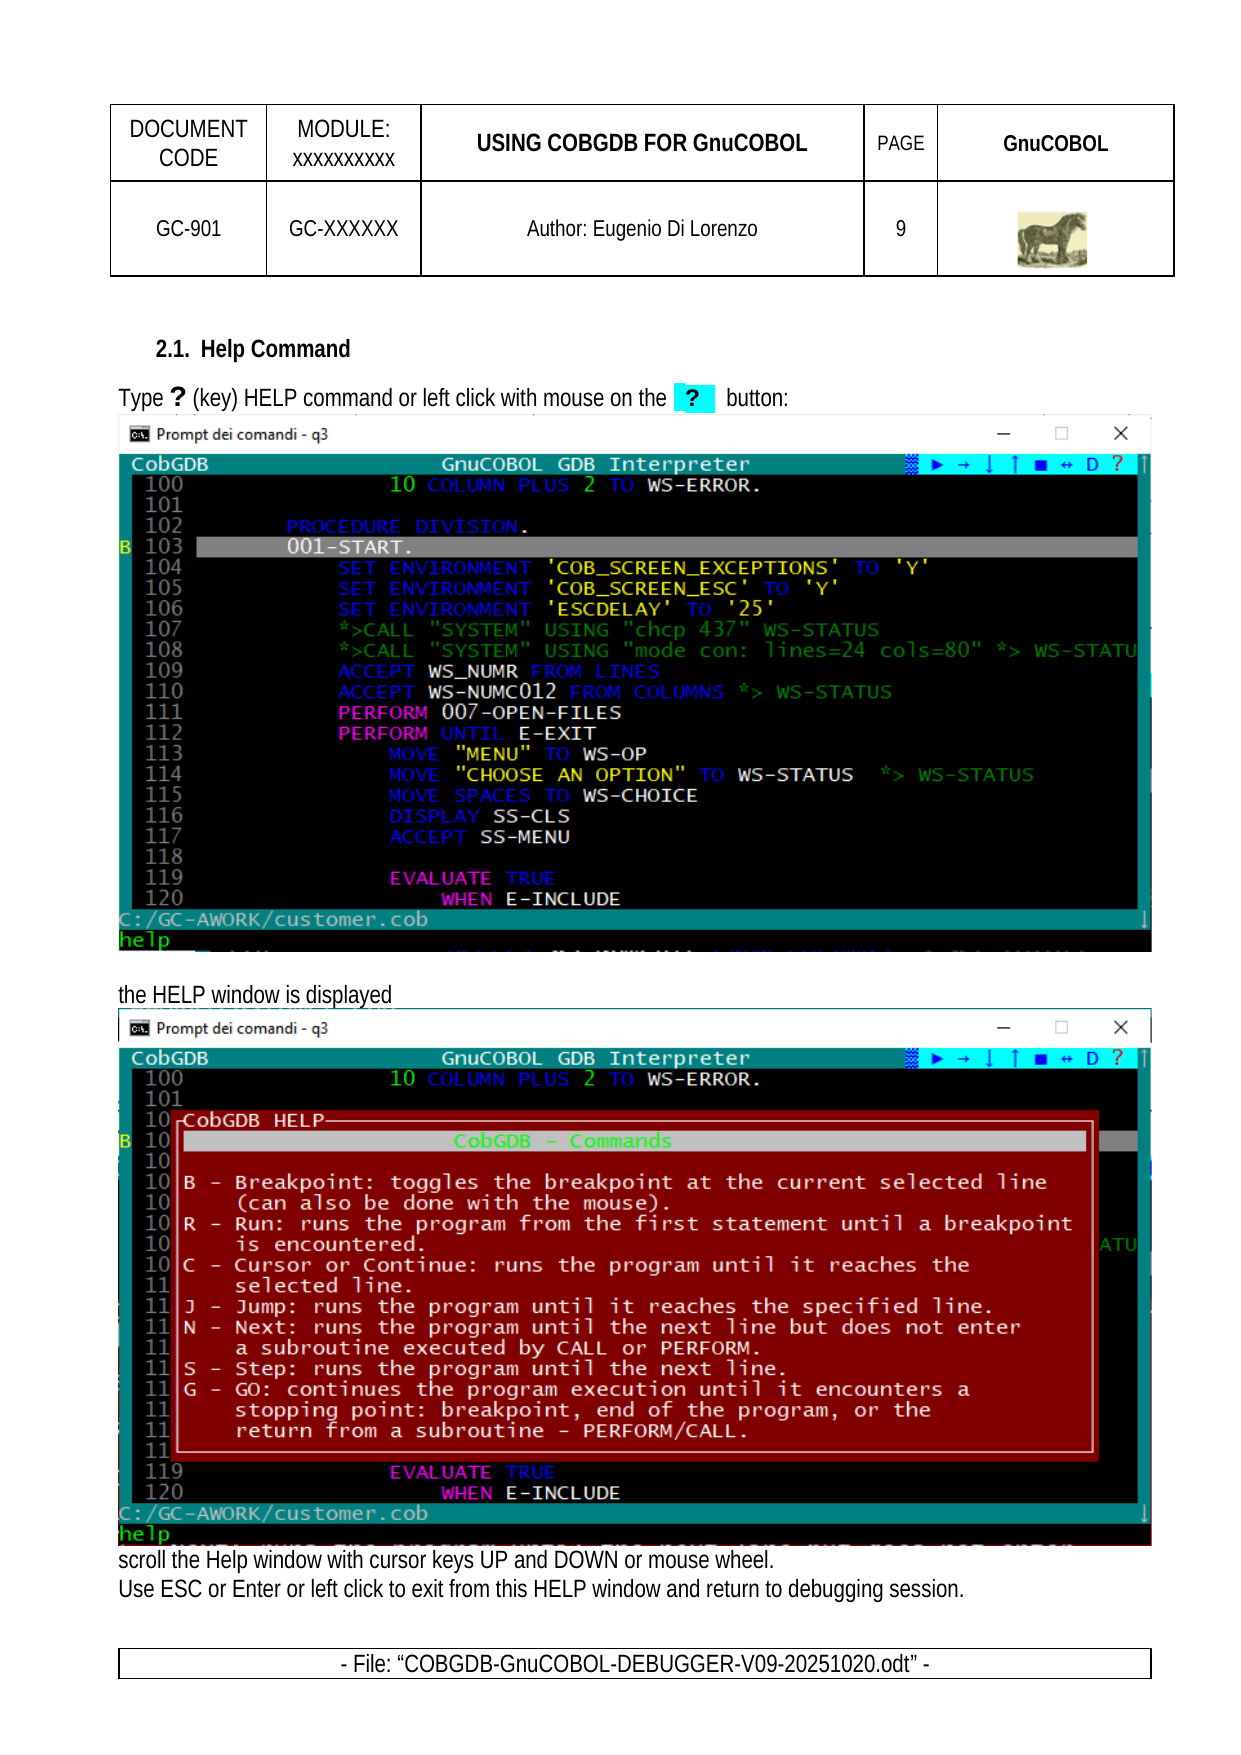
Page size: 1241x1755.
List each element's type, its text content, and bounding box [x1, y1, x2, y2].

text the HELP window is displayed [118, 980, 1152, 1008]
text Type ? (key) HELP command or left click with mouse on the ? button: [118, 382, 1152, 414]
text Use ESC or Enter or left click to exit from this HELP window and return to debugging session. [118, 1574, 1152, 1603]
subtitle Help Command [156, 334, 1152, 362]
text scroll the Help window with cursor keys UP and DOWN or mouse wheel. [118, 1546, 1152, 1574]
